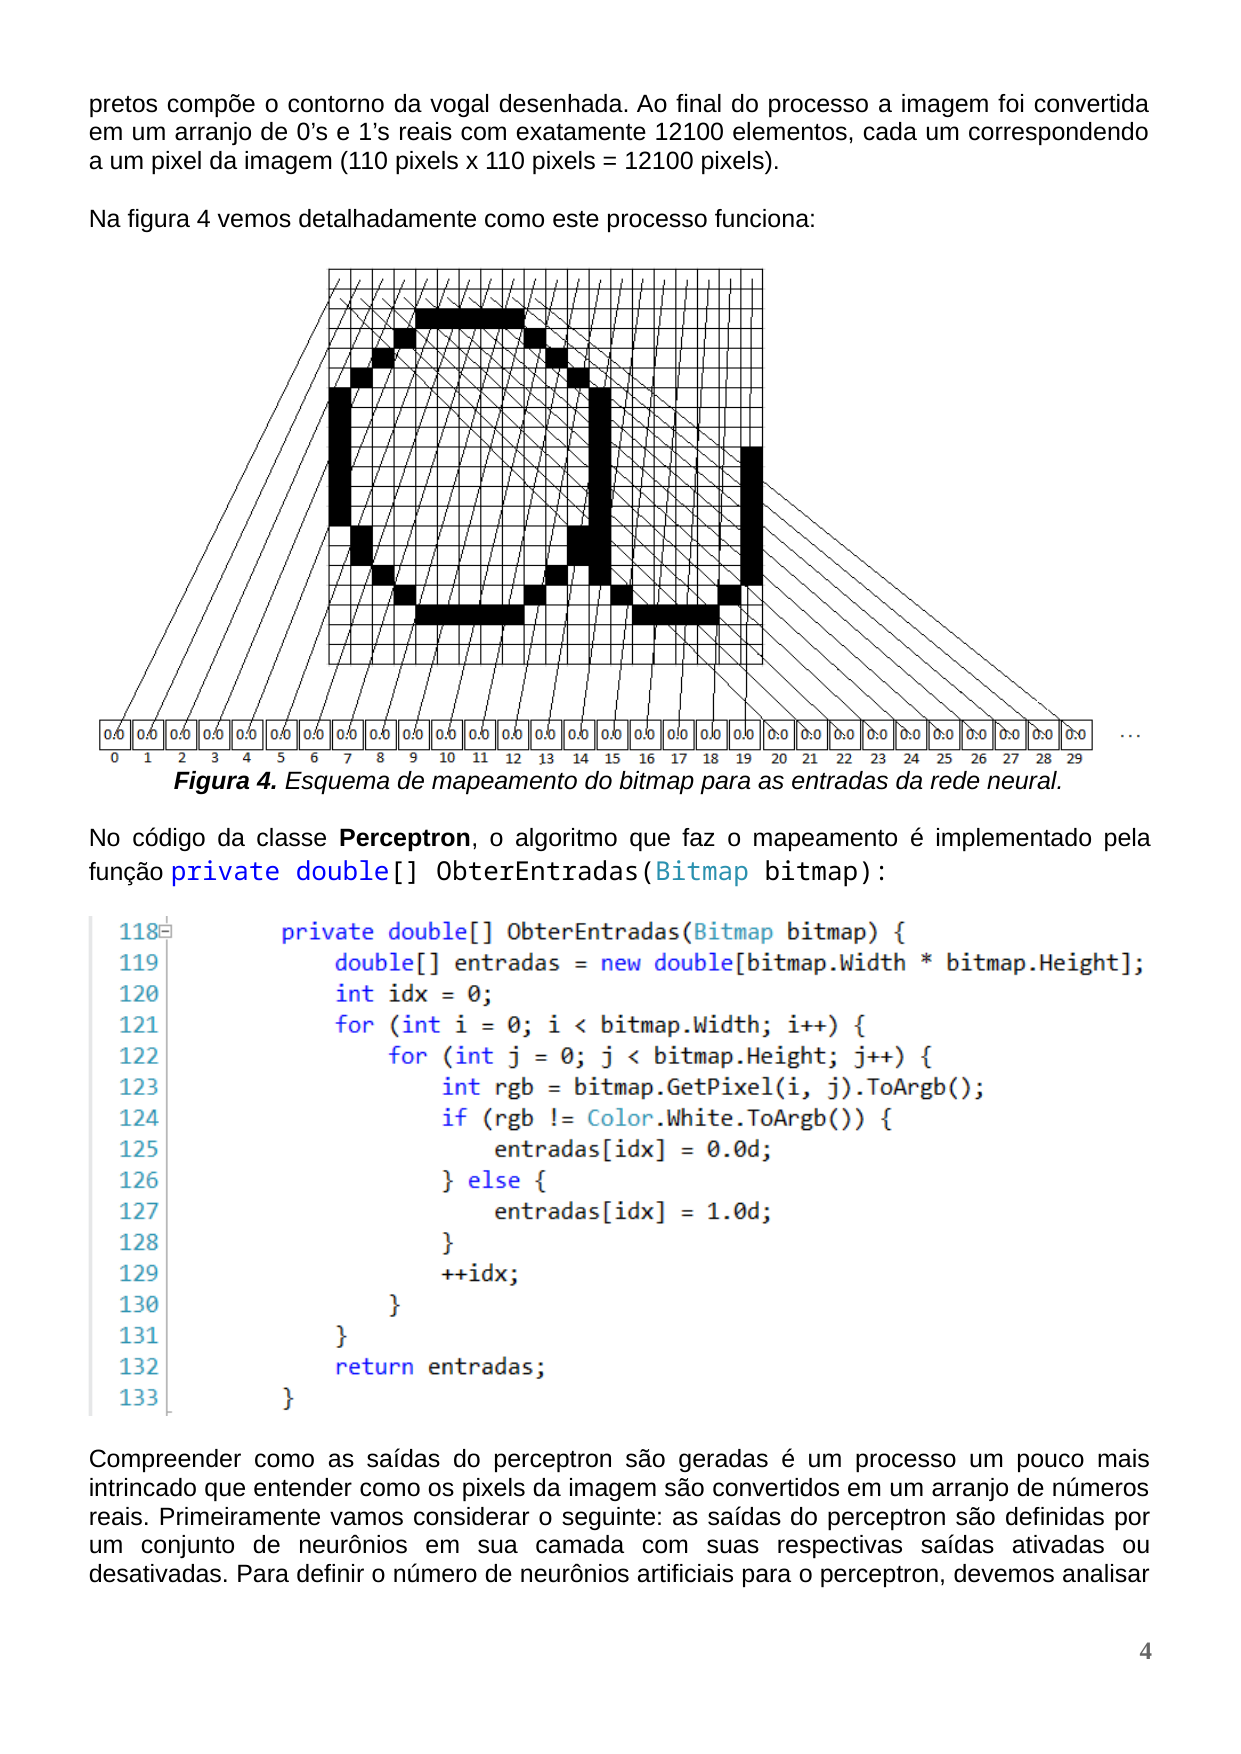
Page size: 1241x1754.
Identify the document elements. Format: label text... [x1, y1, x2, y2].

picture [88, 916, 1152, 1416]
text No código da classe Perceptron, o algoritmo que faz o mapeamento é implementado pela função private double[] ObterEntradas(Bitmap bitmap): [88, 823, 1152, 888]
text pretos compõe o contorno da vogal desenhada. Ao final do processo a imagem foi convertida em um arranjo de 0’s e 1’s reais com exatamente 12100 elementos, cada um correspondendo a um pixel da imagem (110 pixels x 110 pixels = 12100 pixels). [88, 88, 1152, 175]
text Compreender como as saídas do perceptron são geradas é um processo um pouco mais intrincado que entender como os pixels da imagem são convertidos em um arranjo de números reais. Primeiramente vamos considerar o seguinte: as saídas do perceptron são definidas por um conjunto de neurônios em sua camada com suas respectivas saídas ativadas ou desativadas. Para definir o número de neurônios artificiais para o perceptron, devemos analisar [88, 1444, 1152, 1588]
text Figura 4. Esquema de mapeamento do bitmap para as entradas da rede neural. [88, 766, 1152, 795]
text Na figura 4 vemos detalhadamente como este processo funciona: [88, 203, 1152, 232]
